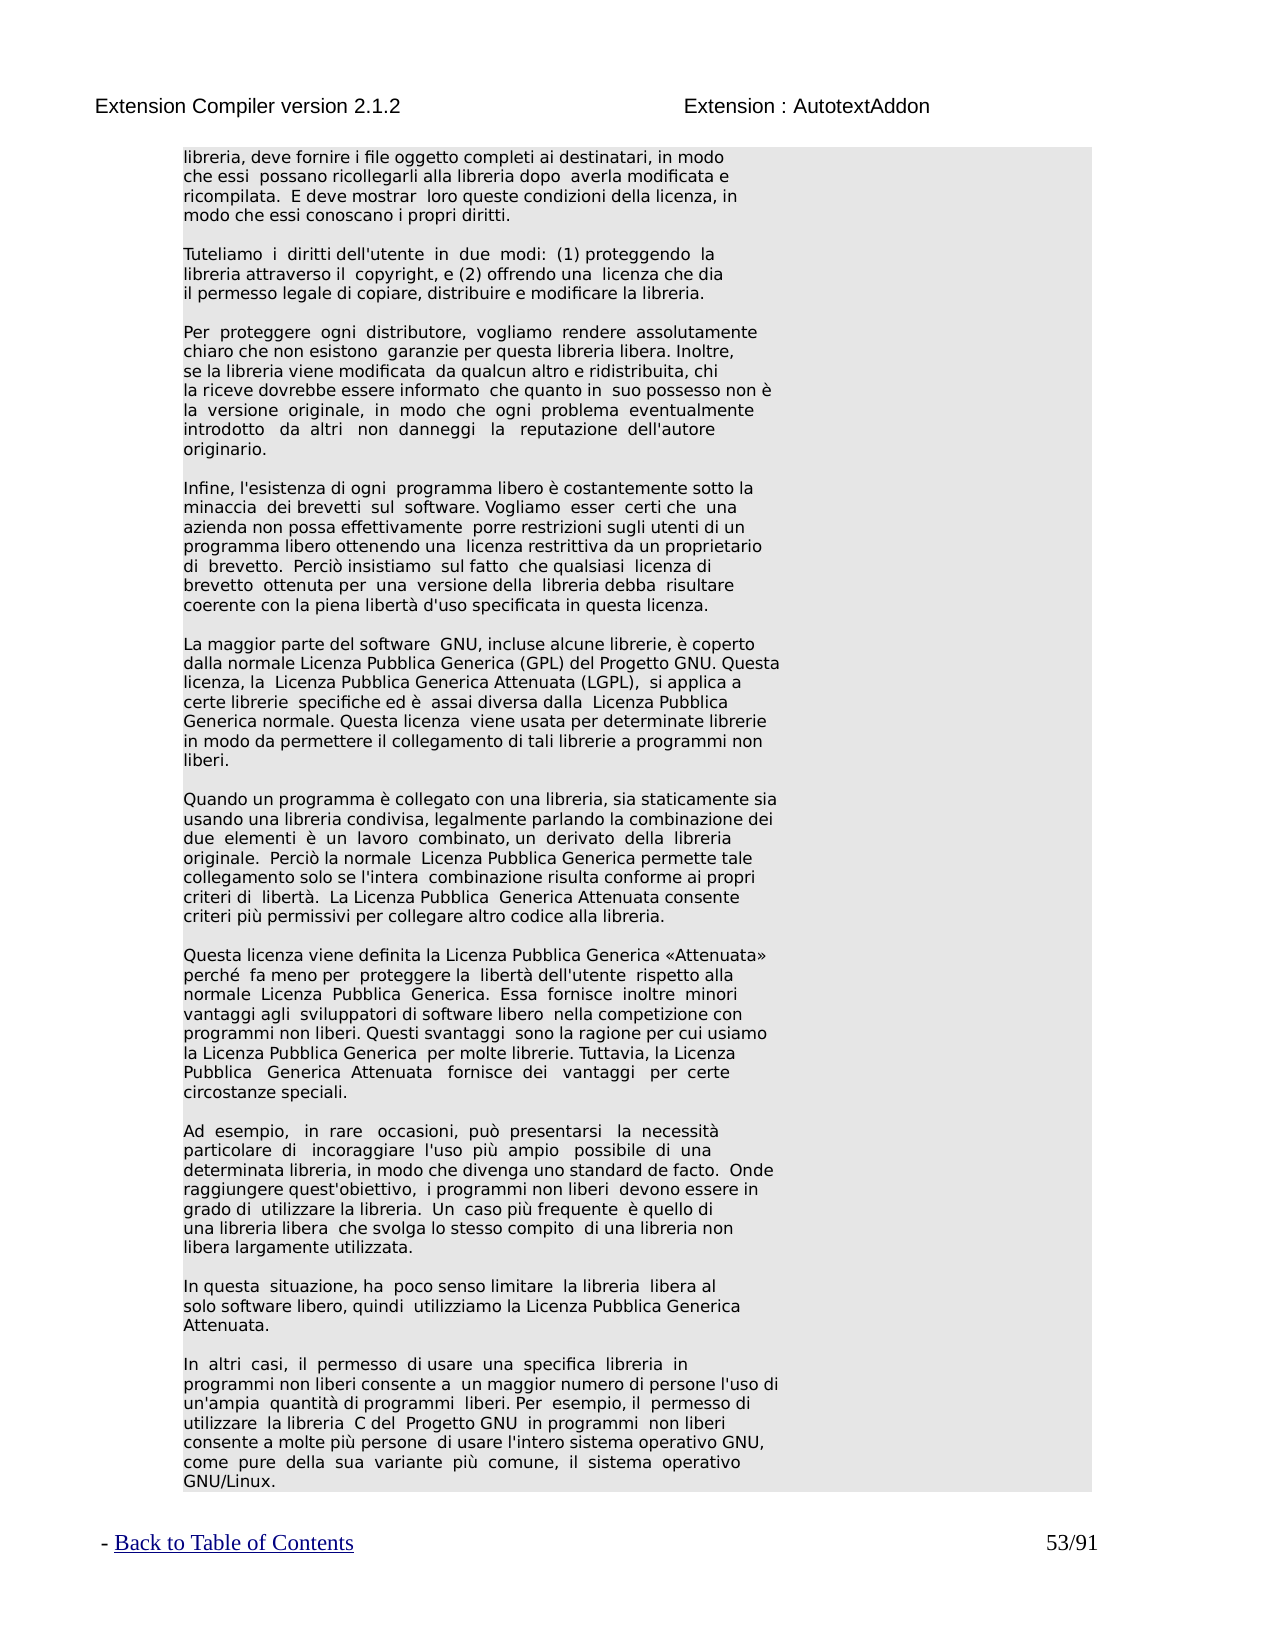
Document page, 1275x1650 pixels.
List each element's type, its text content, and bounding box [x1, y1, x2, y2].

text liberi. [183, 751, 1092, 771]
text criteri di libertà. La Licenza Pubblica Generica Attenuata consente [183, 888, 1092, 907]
text ricompilata. E deve mostrar loro queste condizioni della licenza, in [183, 186, 1092, 206]
text azienda non possa effettivamente porre restrizioni sugli utenti di un [183, 518, 1092, 537]
text libera largamente utilizzata. [183, 1238, 1092, 1258]
text licenza, la Licenza Pubblica Generica Attenuata (LGPL), si applica a [183, 673, 1092, 693]
text GNU/Linux. [183, 1472, 1092, 1492]
text certe librerie specifiche ed è assai diversa dalla Licenza Pubblica [183, 693, 1092, 712]
text determinata libreria, in modo che divenga uno standard de facto. Onde [183, 1160, 1092, 1180]
text usando una libreria condivisa, legalmente parlando la combinazione dei [183, 810, 1092, 829]
text chiaro che non esistono garanzie per questa libreria libera. Inoltre, [183, 342, 1092, 362]
text modo che essi conoscano i propri diritti. [183, 206, 1092, 225]
text Generica normale. Questa licenza viene usata per determinate librerie [183, 712, 1092, 732]
text In questa situazione, ha poco senso limitare la libreria libera al [183, 1277, 1092, 1297]
text programmi non liberi consente a un maggior numero di persone l'uso di [183, 1375, 1092, 1394]
text perché fa meno per proteggere la libertà dell'utente rispetto alla [183, 966, 1092, 985]
text In altri casi, il permesso di usare una specifica libreria in [183, 1355, 1092, 1375]
text originale. Perciò la normale Licenza Pubblica Generica permette tale [183, 849, 1092, 868]
text circostanze speciali. [183, 1082, 1092, 1102]
text normale Licenza Pubblica Generica. Essa fornisce inoltre minori [183, 985, 1092, 1004]
text la Licenza Pubblica Generica per molte librerie. Tuttavia, la Licenza [183, 1043, 1092, 1063]
text Questa licenza viene definita la Licenza Pubblica Generica «Attenuata» [183, 946, 1092, 966]
text coerente con la piena libertà d'uso specificata in questa licenza. [183, 596, 1092, 615]
text minaccia dei brevetti sul software. Vogliamo esser certi che una [183, 498, 1092, 518]
text un'ampia quantità di programmi liberi. Per esempio, il permesso di [183, 1394, 1092, 1414]
text di brevetto. Perciò insistiamo sul fatto che qualsiasi licenza di [183, 557, 1092, 576]
text programma libero ottenendo una licenza restrittiva da un proprietario [183, 537, 1092, 557]
text grado di utilizzare la libreria. Un caso più frequente è quello di [183, 1199, 1092, 1219]
text il permesso legale di copiare, distribuire e modificare la libreria. [183, 284, 1092, 303]
text libreria, deve fornire i file oggetto completi ai destinatari, in modo [183, 147, 1092, 167]
text Infine, l'esistenza di ogni programma libero è costantemente sotto la [183, 479, 1092, 498]
text Ad esempio, in rare occasioni, può presentarsi la necessità [183, 1121, 1092, 1141]
text vantaggi agli sviluppatori di software libero nella competizione con [183, 1004, 1092, 1024]
text solo software libero, quindi utilizziamo la Licenza Pubblica Generica [183, 1297, 1092, 1316]
text raggiungere quest'obiettivo, i programmi non liberi devono essere in [183, 1180, 1092, 1199]
text in modo da permettere il collegamento di tali librerie a programmi non [183, 732, 1092, 751]
text utilizzare la libreria C del Progetto GNU in programmi non liberi [183, 1414, 1092, 1433]
text originario. [183, 440, 1092, 459]
text brevetto ottenuta per una versione della libreria debba risultare [183, 576, 1092, 596]
text particolare di incoraggiare l'uso più ampio possibile di una [183, 1141, 1092, 1160]
text La maggior parte del software GNU, incluse alcune librerie, è coperto [183, 634, 1092, 654]
text una libreria libera che svolga lo stesso compito di una libreria non [183, 1219, 1092, 1238]
text la riceve dovrebbe essere informato che quanto in suo possesso non è [183, 381, 1092, 401]
text se la libreria viene modificata da qualcun altro e ridistribuita, chi [183, 362, 1092, 381]
text Per proteggere ogni distributore, vogliamo rendere assolutamente [183, 323, 1092, 342]
text Tuteliamo i diritti dell'utente in due modi: (1) proteggendo la [183, 245, 1092, 264]
text introdotto da altri non danneggi la reputazione dell'autore [183, 420, 1092, 440]
text collegamento solo se l'intera combinazione risulta conforme ai propri [183, 868, 1092, 888]
text programmi non liberi. Questi svantaggi sono la ragione per cui usiamo [183, 1024, 1092, 1043]
text Pubblica Generica Attenuata fornisce dei vantaggi per certe [183, 1063, 1092, 1082]
text che essi possano ricollegarli alla libreria dopo averla modificata e [183, 167, 1092, 186]
text libreria attraverso il copyright, e (2) offrendo una licenza che dia [183, 264, 1092, 284]
text criteri più permissivi per collegare altro codice alla libreria. [183, 907, 1092, 927]
text due elementi è un lavoro combinato, un derivato della libreria [183, 829, 1092, 849]
text Attenuata. [183, 1316, 1092, 1336]
text come pure della sua variante più comune, il sistema operativo [183, 1453, 1092, 1472]
text dalla normale Licenza Pubblica Generica (GPL) del Progetto GNU. Questa [183, 654, 1092, 673]
text Quando un programma è collegato con una libreria, sia staticamente sia [183, 790, 1092, 810]
text la versione originale, in modo che ogni problema eventualmente [183, 401, 1092, 420]
text consente a molte più persone di usare l'intero sistema operativo GNU, [183, 1433, 1092, 1453]
